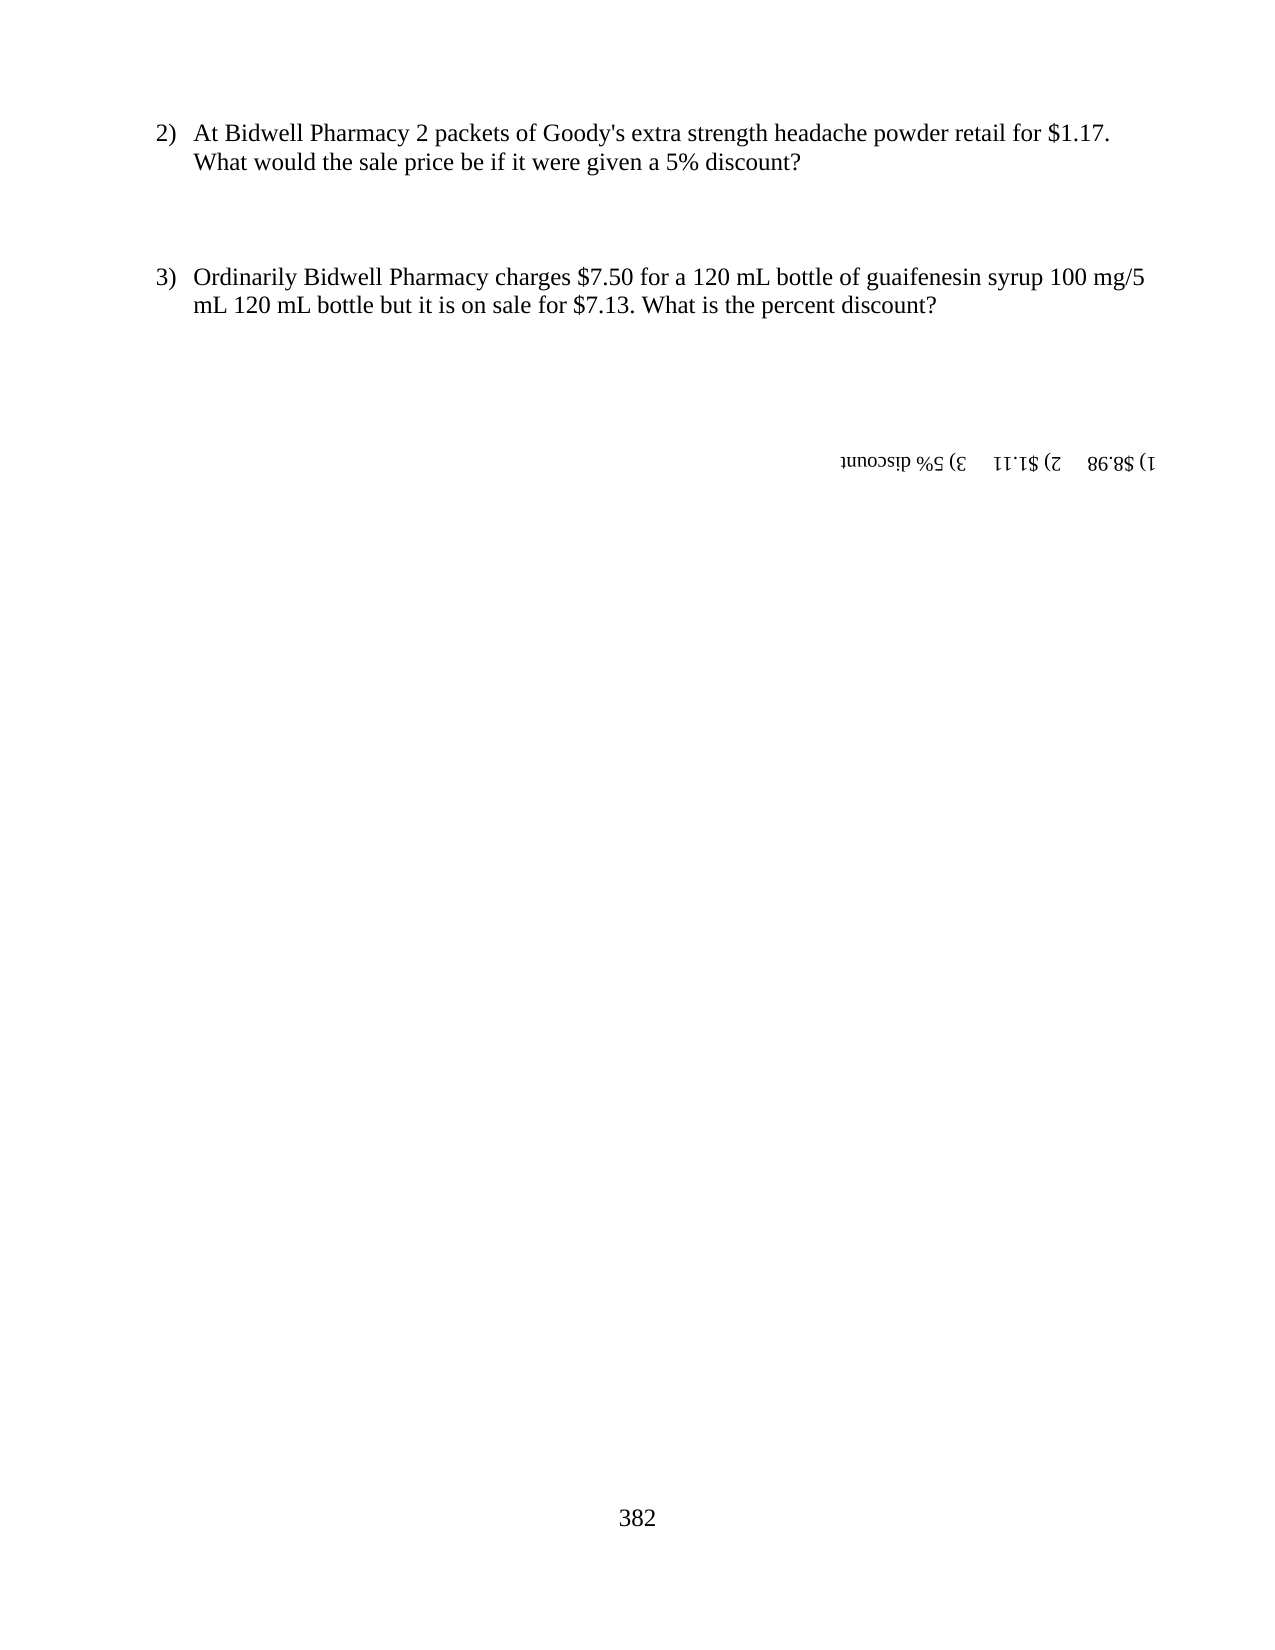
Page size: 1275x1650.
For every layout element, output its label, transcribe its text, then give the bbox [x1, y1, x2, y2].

list At Bidwell Pharmacy 2 packets of Goody's extra strength headache powder retail for $1.17. What would the sale price be if it were given a 5% discount? [156, 118, 1157, 176]
list Ordinarily Bidwell Pharmacy charges $7.50 for a 120 mL bottle of guaifenesin syrup 100 mg/5 mL 120 mL bottle but it is on sale for $7.13. What is the percent discount? [156, 262, 1157, 319]
